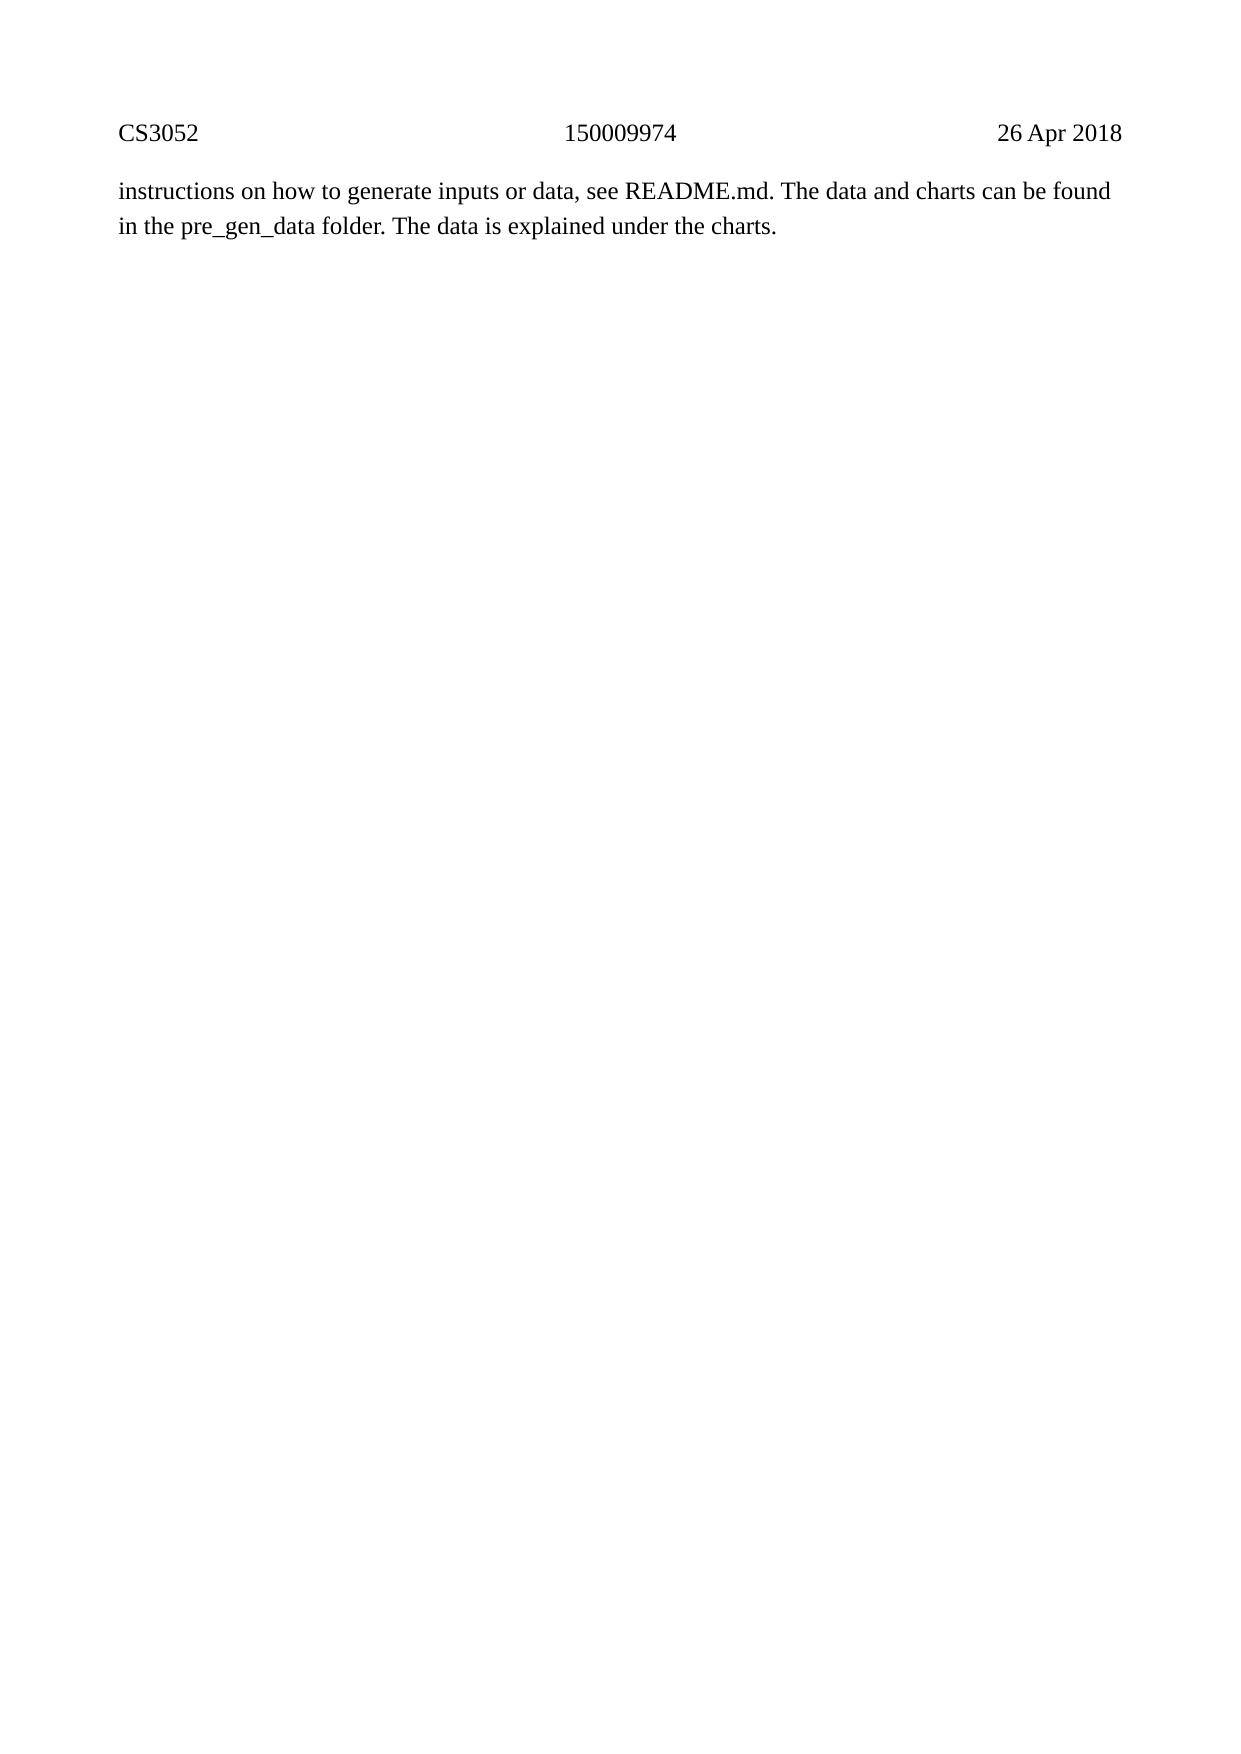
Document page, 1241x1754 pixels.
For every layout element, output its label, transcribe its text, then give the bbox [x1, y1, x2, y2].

text instructions on how to generate inputs or data, see README.md. The data and charts can be found in the pre_gen_data folder. The data is explained under the charts. [118, 176, 1122, 239]
